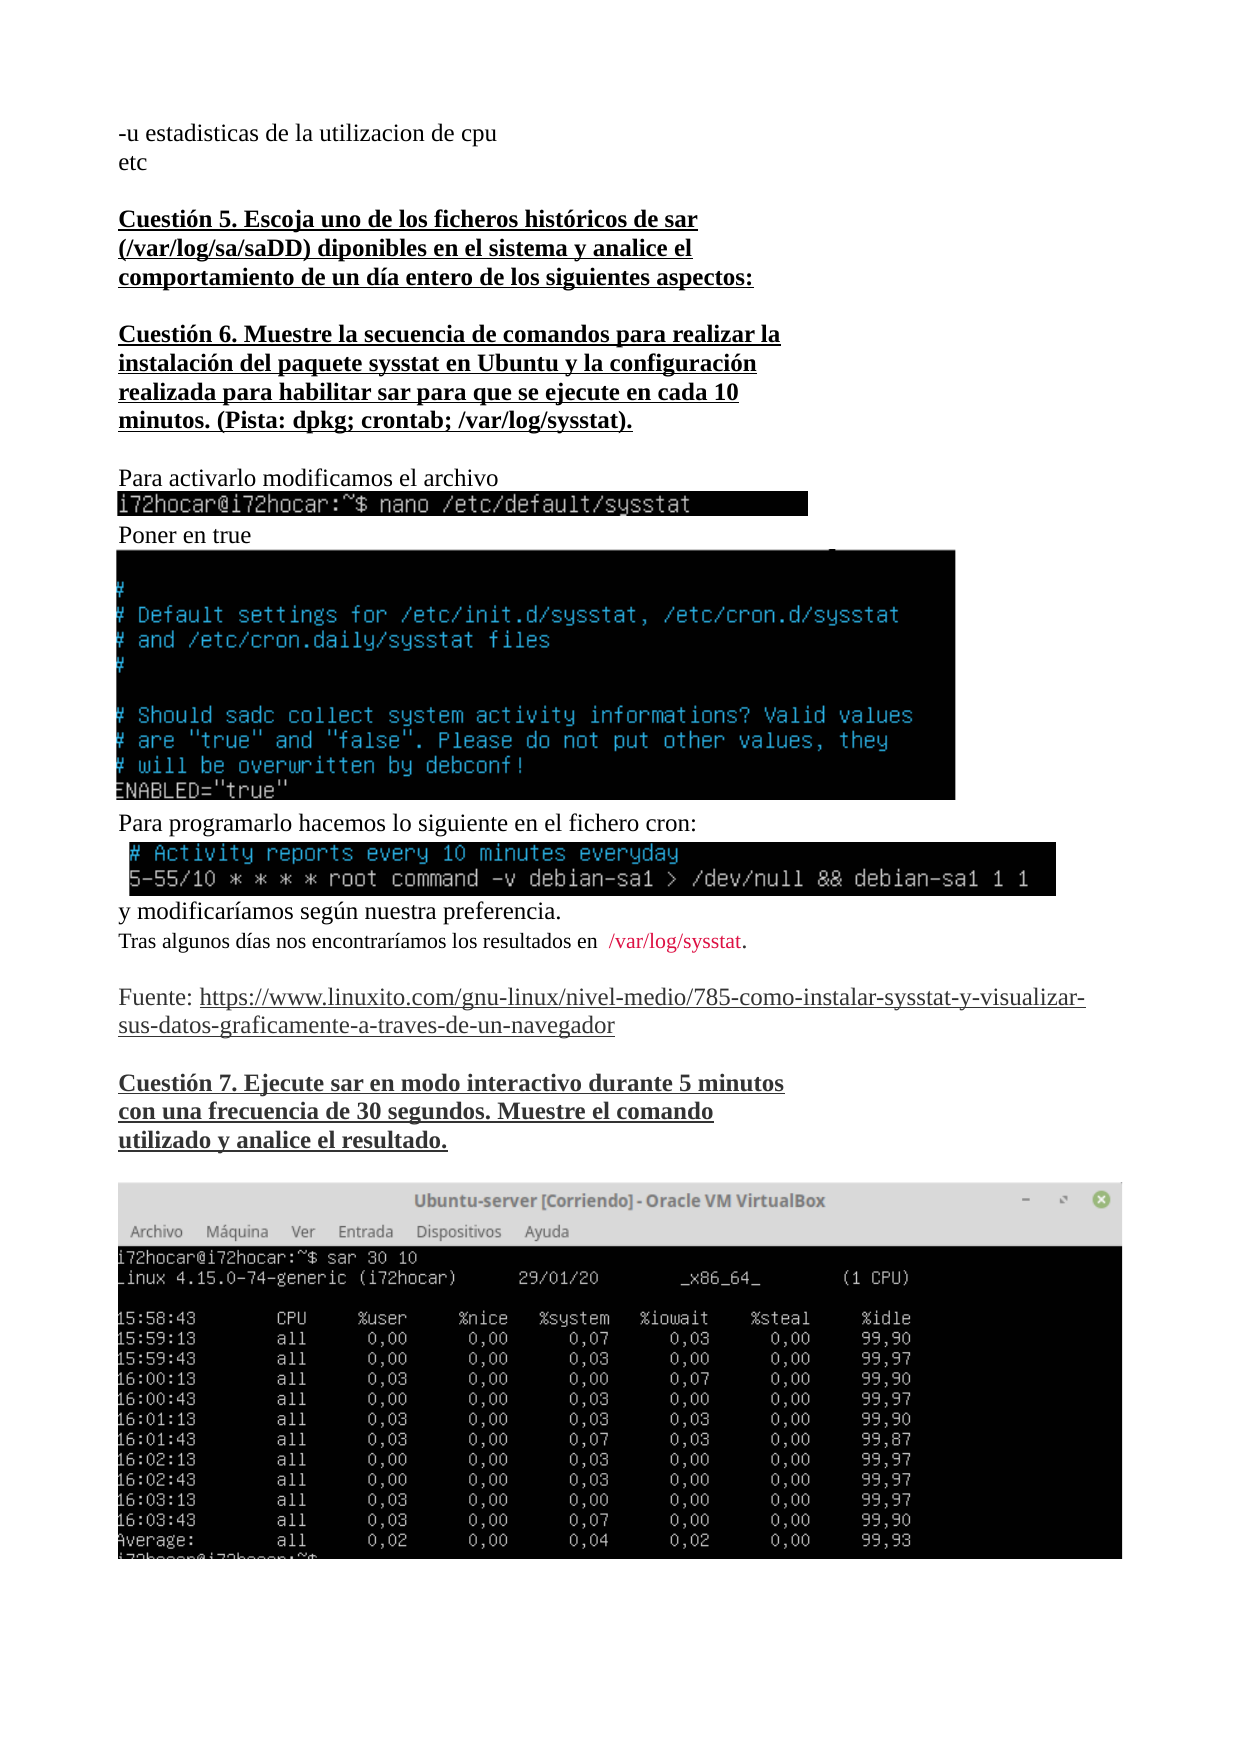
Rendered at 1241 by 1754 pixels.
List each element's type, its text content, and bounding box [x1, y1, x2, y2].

picture [129, 842, 1056, 896]
text Tras algunos días nos encontraríamos los resultados en /var/log/sysstat. [118, 925, 1122, 953]
text utilizado y analice el resultado. [118, 1125, 1122, 1154]
text etc [118, 147, 1122, 176]
text Para programarlo hacemos lo siguiente en el fichero cron: [118, 808, 1122, 837]
text Cuestión 7. Ejecute sar en modo interactivo durante 5 minutos [118, 1068, 1122, 1096]
text comportamiento de un día entero de los siguientes aspectos: [118, 262, 1122, 291]
text realizada para habilitar sar para que se ejecute en cada 10 [118, 377, 1122, 406]
text con una frecuencia de 30 segundos. Muestre el comando [118, 1096, 1122, 1125]
text minutos. (Pista: dpkg; crontab; /var/log/sysstat). [118, 406, 1122, 434]
text Poner en true [118, 521, 1122, 549]
picture [118, 1182, 1123, 1559]
text Cuestión 5. Escoja uno de los ficheros históricos de sar [118, 204, 1122, 233]
picture [117, 491, 808, 516]
picture [116, 549, 956, 800]
text y modificaríamos según nuestra preferencia. [118, 837, 1122, 925]
text Para activarlo modificamos el archivo [118, 463, 1122, 492]
text instalación del paquete sysstat en Ubuntu y la configuración [118, 348, 1122, 377]
text (/var/log/sa/saDD) diponibles en el sistema y analice el [118, 233, 1122, 262]
text Fuente: https://www.linuxito.com/gnu-linux/nivel-medio/785-como-instalar-sysstat-y-visualizar-sus-datos-graficamente-a-traves-de-un-navegador [118, 982, 1122, 1039]
text -u estadisticas de la utilizacion de cpu [118, 118, 1122, 147]
text Cuestión 6. Muestre la secuencia de comandos para realizar la [118, 319, 1122, 348]
